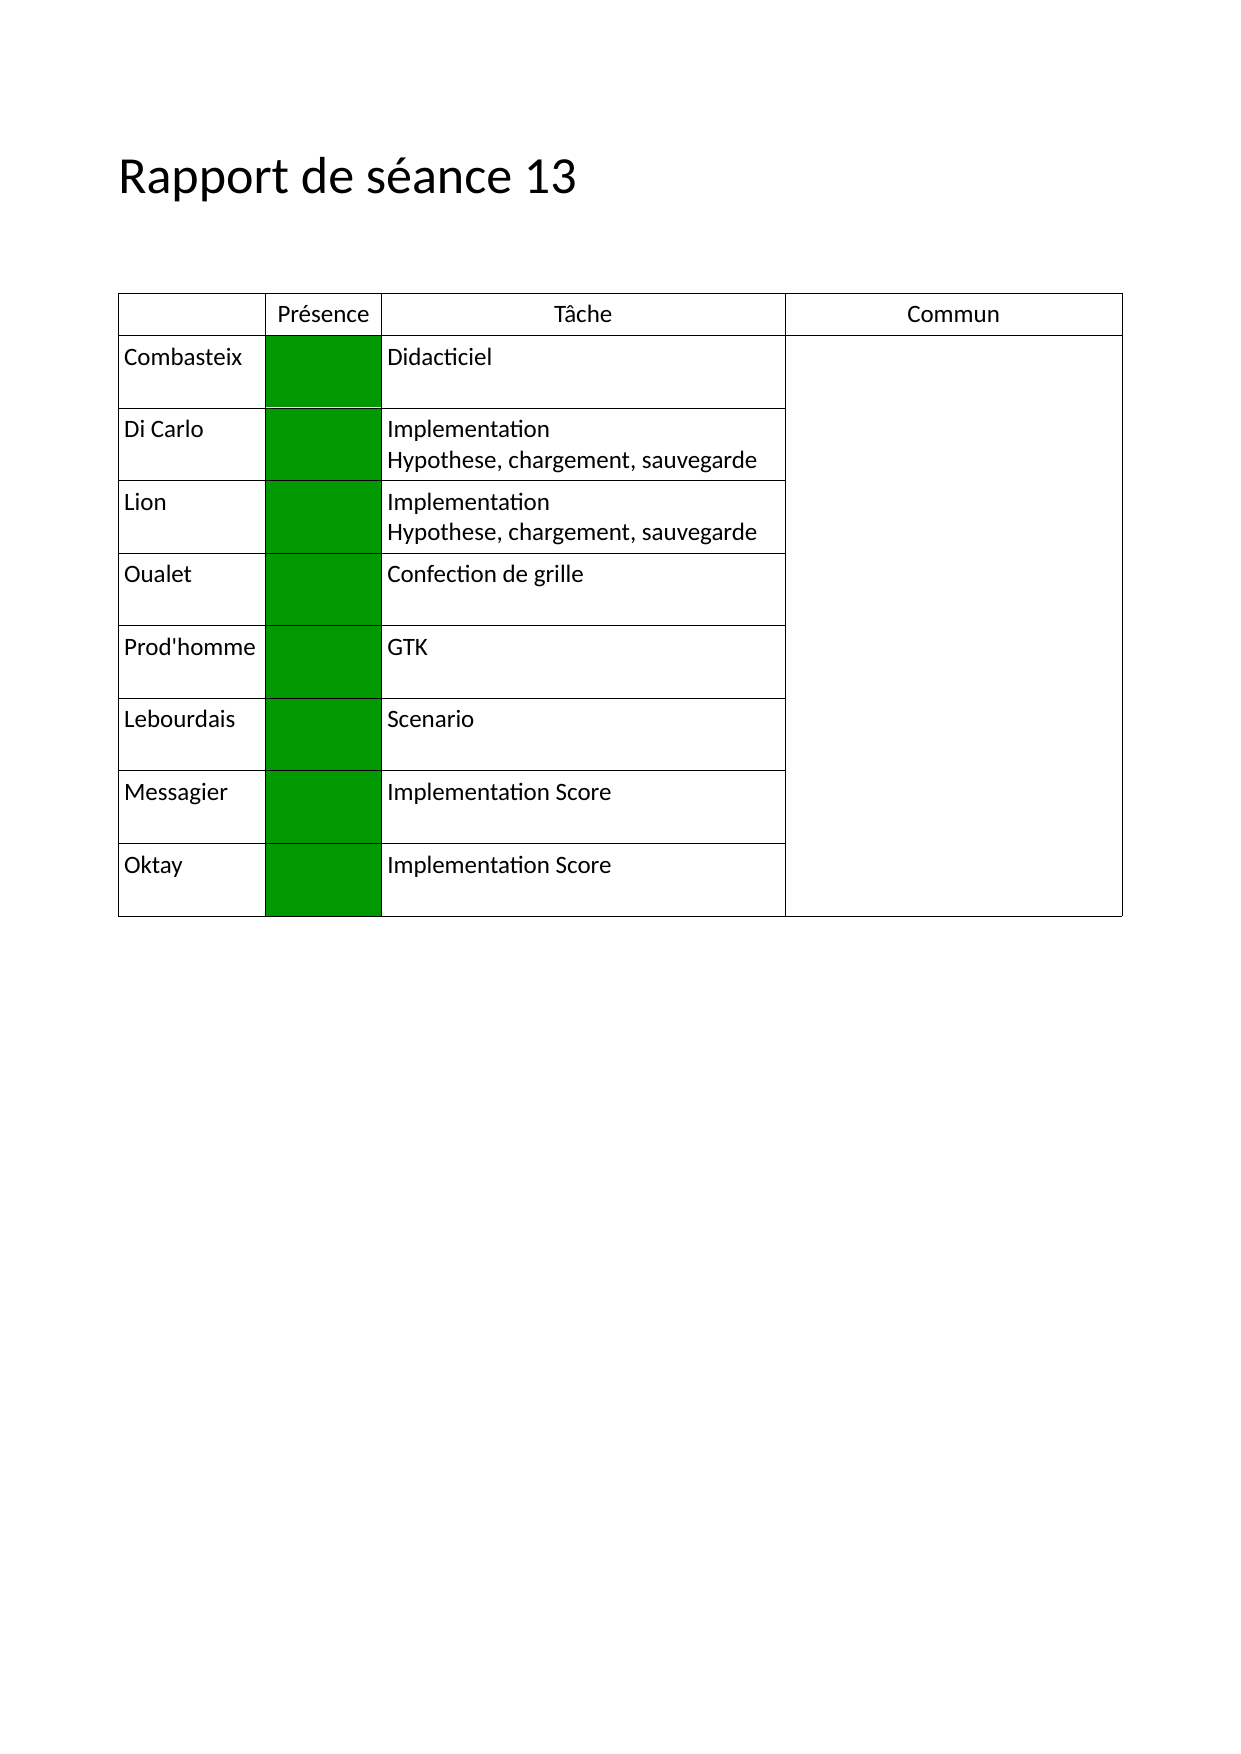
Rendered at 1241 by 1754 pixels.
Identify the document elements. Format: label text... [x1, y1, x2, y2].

table_cell [266, 699, 381, 770]
table_cell Prod'homme [119, 626, 265, 698]
table_cell Oualet [119, 554, 265, 625]
table_cell Lion [119, 481, 265, 553]
table_cell Implementation Score [382, 771, 785, 843]
subtitle Rapport de séance 13 [118, 143, 1122, 207]
table_cell [266, 771, 381, 843]
table_cell Messagier [119, 771, 265, 843]
table_cell Confection de grille [382, 554, 785, 625]
table_cell Di Carlo [119, 409, 265, 480]
table_cell Oktay [119, 844, 265, 916]
table_header Présence [266, 294, 381, 335]
table_cell Combasteix [119, 336, 265, 407]
table_cell [266, 481, 381, 553]
table_cell [266, 844, 381, 916]
table_cell [266, 626, 381, 698]
table_cell Scenario [382, 699, 785, 770]
table_header Tâche [382, 294, 785, 335]
table_header Commun [786, 294, 1122, 335]
table_cell [266, 409, 381, 480]
table_cell Lebourdais [119, 699, 265, 770]
table_header [119, 294, 265, 335]
table_cell [786, 336, 1122, 916]
table_cell GTK [382, 626, 785, 698]
table_cell Implementation Hypothese, chargement, sauvegarde [382, 481, 785, 553]
table_cell Implementation Hypothese, chargement, sauvegarde [382, 409, 785, 480]
table_cell Implementation Score [382, 844, 785, 916]
table_cell [266, 554, 381, 625]
table_cell Didacticiel [382, 336, 785, 407]
table_cell [266, 336, 381, 407]
